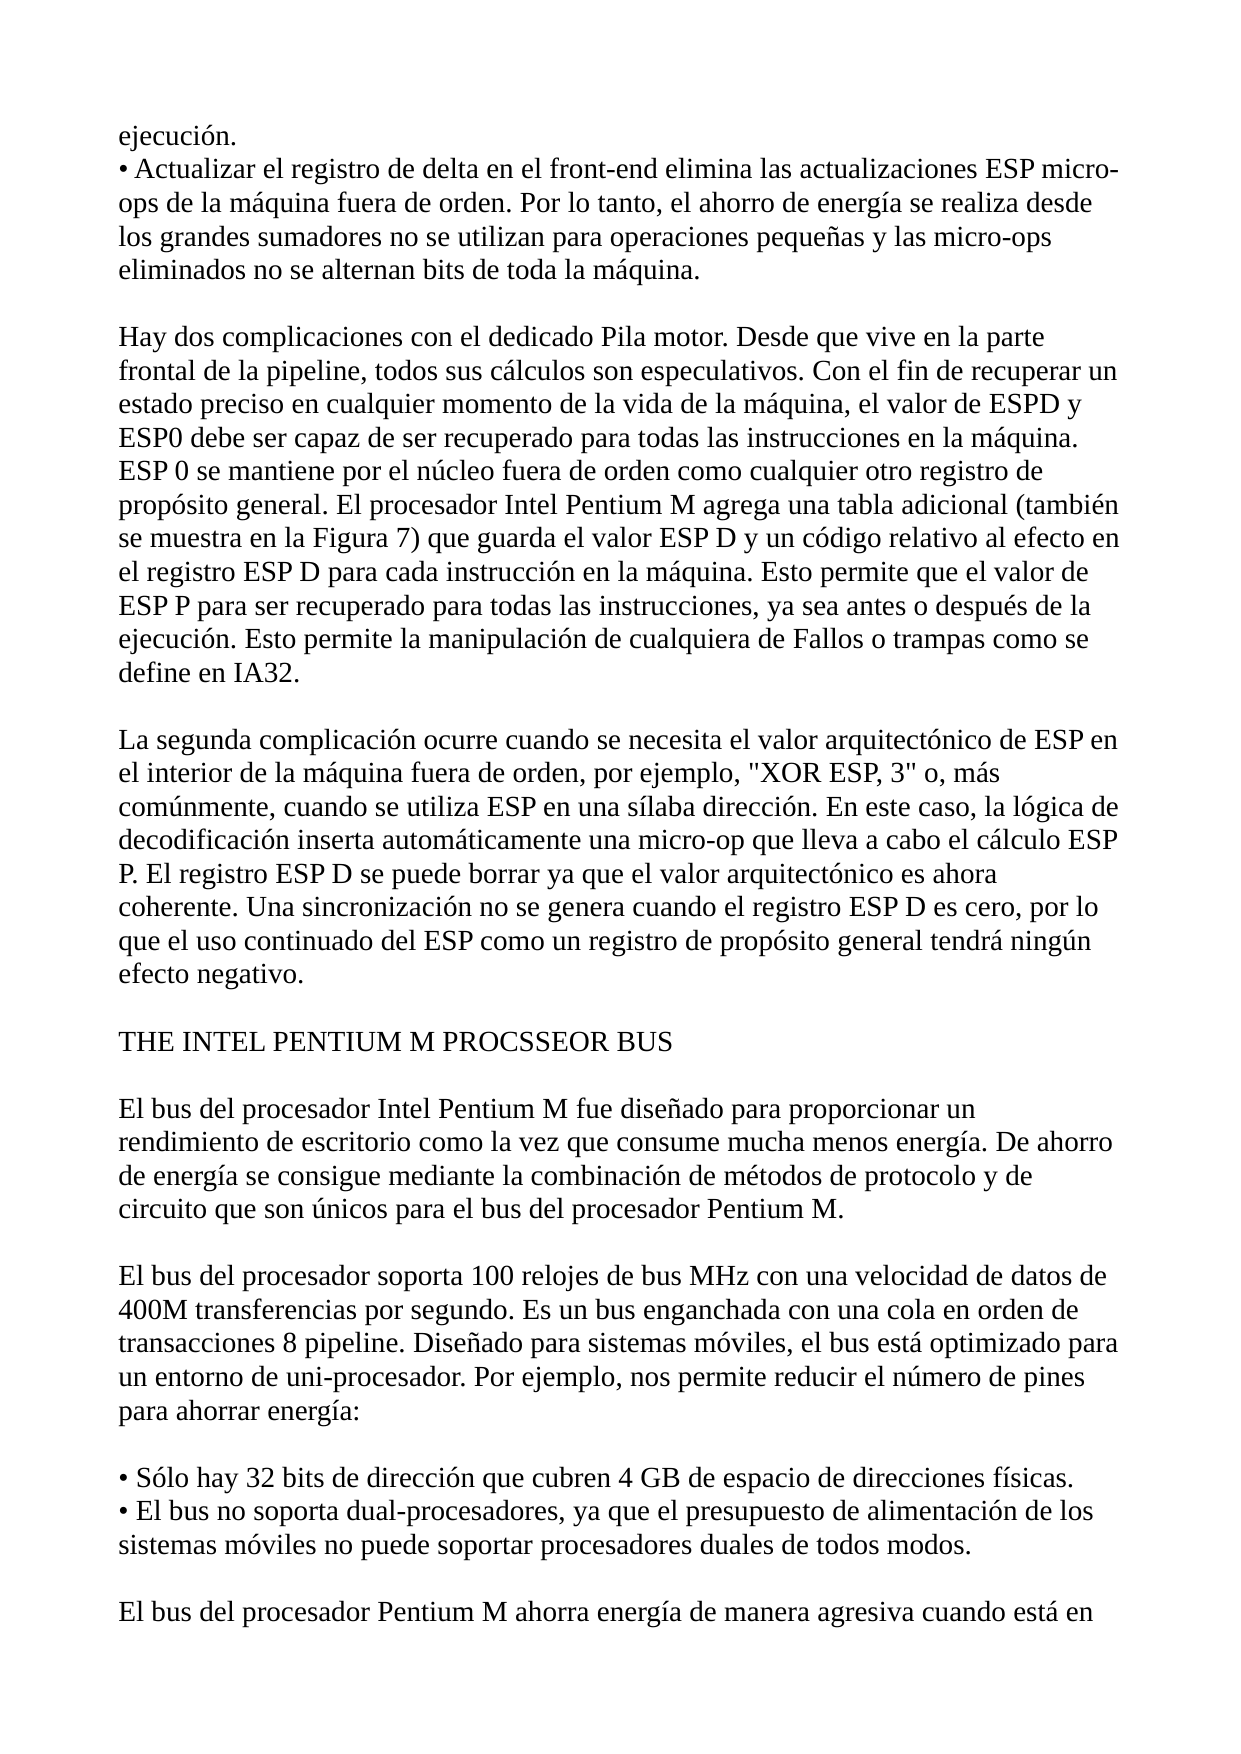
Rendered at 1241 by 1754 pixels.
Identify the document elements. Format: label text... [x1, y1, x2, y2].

text ejecución. [118, 118, 1122, 152]
text • El bus no soporta dual-procesadores, ya que el presupuesto de alimentación de los sistemas móviles no puede soportar procesadores duales de todos modos. [118, 1493, 1122, 1560]
text El bus del procesador soporta 100 relojes de bus MHz con una velocidad de datos de 400M transferencias por segundo. Es un bus enganchada con una cola en orden de transacciones 8 pipeline. Diseñado para sistemas móviles, el bus está optimizado para un entorno de uni-procesador. Por ejemplo, nos permite reducir el número de pines para ahorrar energía: [118, 1258, 1122, 1426]
text THE INTEL PENTIUM M PROCSSEOR BUS [118, 1024, 1122, 1057]
text • Actualizar el registro de delta en el front-end elimina las actualizaciones ESP micro-ops de la máquina fuera de orden. Por lo tanto, el ahorro de energía se realiza desde los grandes sumadores no se utilizan para operaciones pequeñas y las micro-ops eliminados no se alternan bits de toda la máquina. [118, 152, 1122, 286]
text Hay dos complicaciones con el dedicado Pila motor. Desde que vive en la parte frontal de la pipeline, todos sus cálculos son especulativos. Con el fin de recuperar un estado preciso en cualquier momento de la vida de la máquina, el valor de ESPD y ESP0 debe ser capaz de ser recuperado para todas las instrucciones en la máquina. ESP 0 se mantiene por el núcleo fuera de orden como cualquier otro registro de propósito general. El procesador Intel Pentium M agrega una tabla adicional (también se muestra en la Figura 7) que guarda el valor ESP D y un código relativo al efecto en el registro ESP D para cada instrucción en la máquina. Esto permite que el valor de ESP P para ser recuperado para todas las instrucciones, ya sea antes o después de la ejecución. Esto permite la manipulación de cualquiera de Fallos o trampas como se define en IA32. [118, 319, 1122, 688]
text El bus del procesador Pentium M ahorra energía de manera agresiva cuando está en [118, 1594, 1122, 1627]
text La segunda complicación ocurre cuando se necesita el valor arquitectónico de ESP en el interior de la máquina fuera de orden, por ejemplo, "XOR ESP, 3" o, más comúnmente, cuando se utiliza ESP en una sílaba dirección. En este caso, la lógica de decodificación inserta automáticamente una micro-op que lleva a cabo el cálculo ESP P. El registro ESP D se puede borrar ya que el valor arquitectónico es ahora coherente. Una sincronización no se genera cuando el registro ESP D es cero, por lo que el uso continuado del ESP como un registro de propósito general tendrá ningún efecto negativo. [118, 722, 1122, 990]
text El bus del procesador Intel Pentium M fue diseñado para proporcionar un rendimiento de escritorio como la vez que consume mucha menos energía. De ahorro de energía se consigue mediante la combinación de métodos de protocolo y de circuito que son únicos para el bus del procesador Pentium M. [118, 1091, 1122, 1225]
text • Sólo hay 32 bits de dirección que cubren 4 GB de espacio de direcciones físicas. [118, 1460, 1122, 1493]
